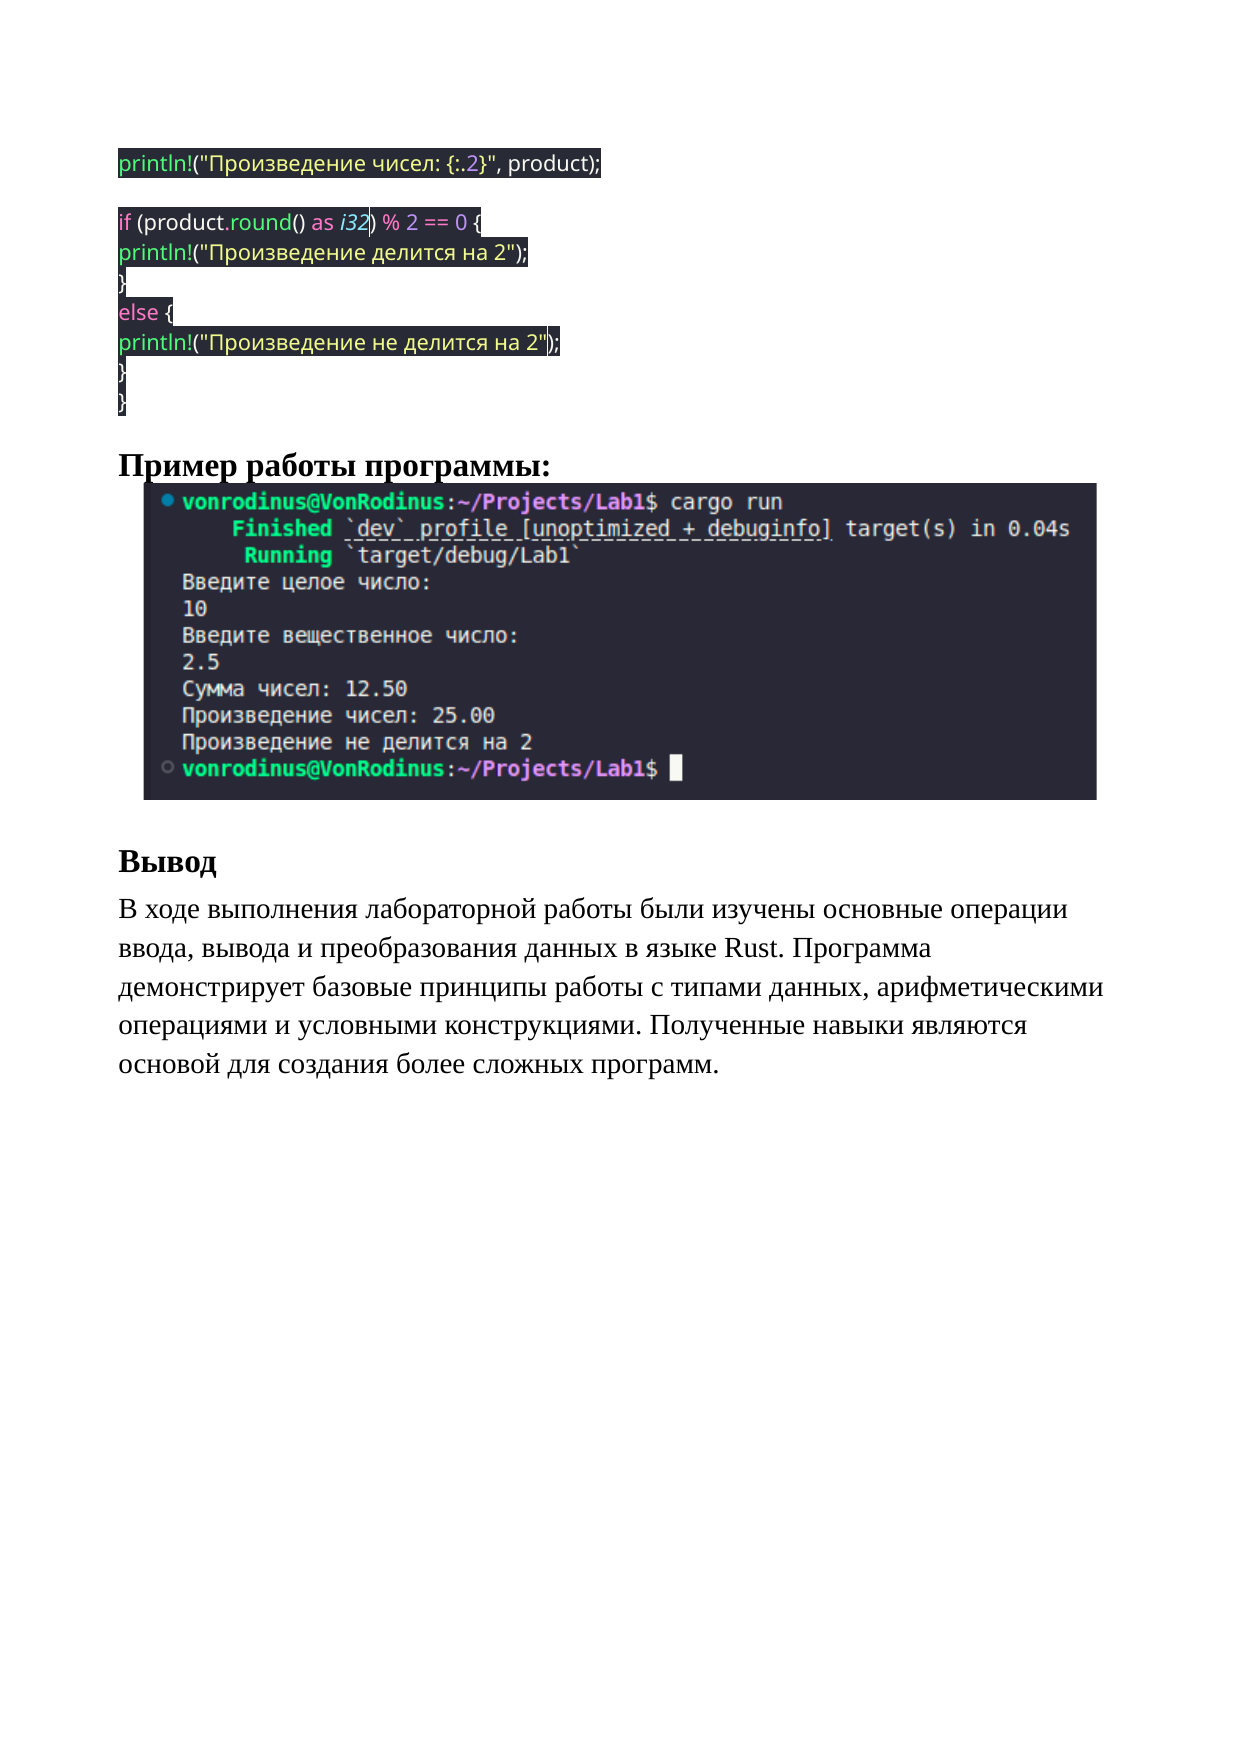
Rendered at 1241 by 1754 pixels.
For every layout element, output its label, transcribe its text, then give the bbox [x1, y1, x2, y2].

text println!("Произведение чисел: {:.2}", product); [118, 148, 1122, 178]
subtitle Вывод [118, 841, 1122, 879]
text } [118, 267, 1122, 297]
text else { [118, 297, 1122, 326]
text } [118, 386, 1122, 416]
text В ходе выполнения лабораторной работы были изучены основные операции ввода, вывода и преобразования данных в языке Rust. Программа демонстрирует базовые принципы работы с типами данных, арифметическими операциями и условными конструкциями. Полученные навыки являются основой для создания более сложных программ. [118, 892, 1122, 1079]
text Пример работы программы: [118, 446, 1122, 484]
text println!("Произведение не делится на 2"); [118, 326, 1122, 356]
text if (product.round() as i32) % 2 == 0 { [118, 207, 1122, 237]
picture [143, 483, 1097, 800]
text println!("Произведение делится на 2"); [118, 237, 1122, 267]
text } [118, 356, 1122, 386]
